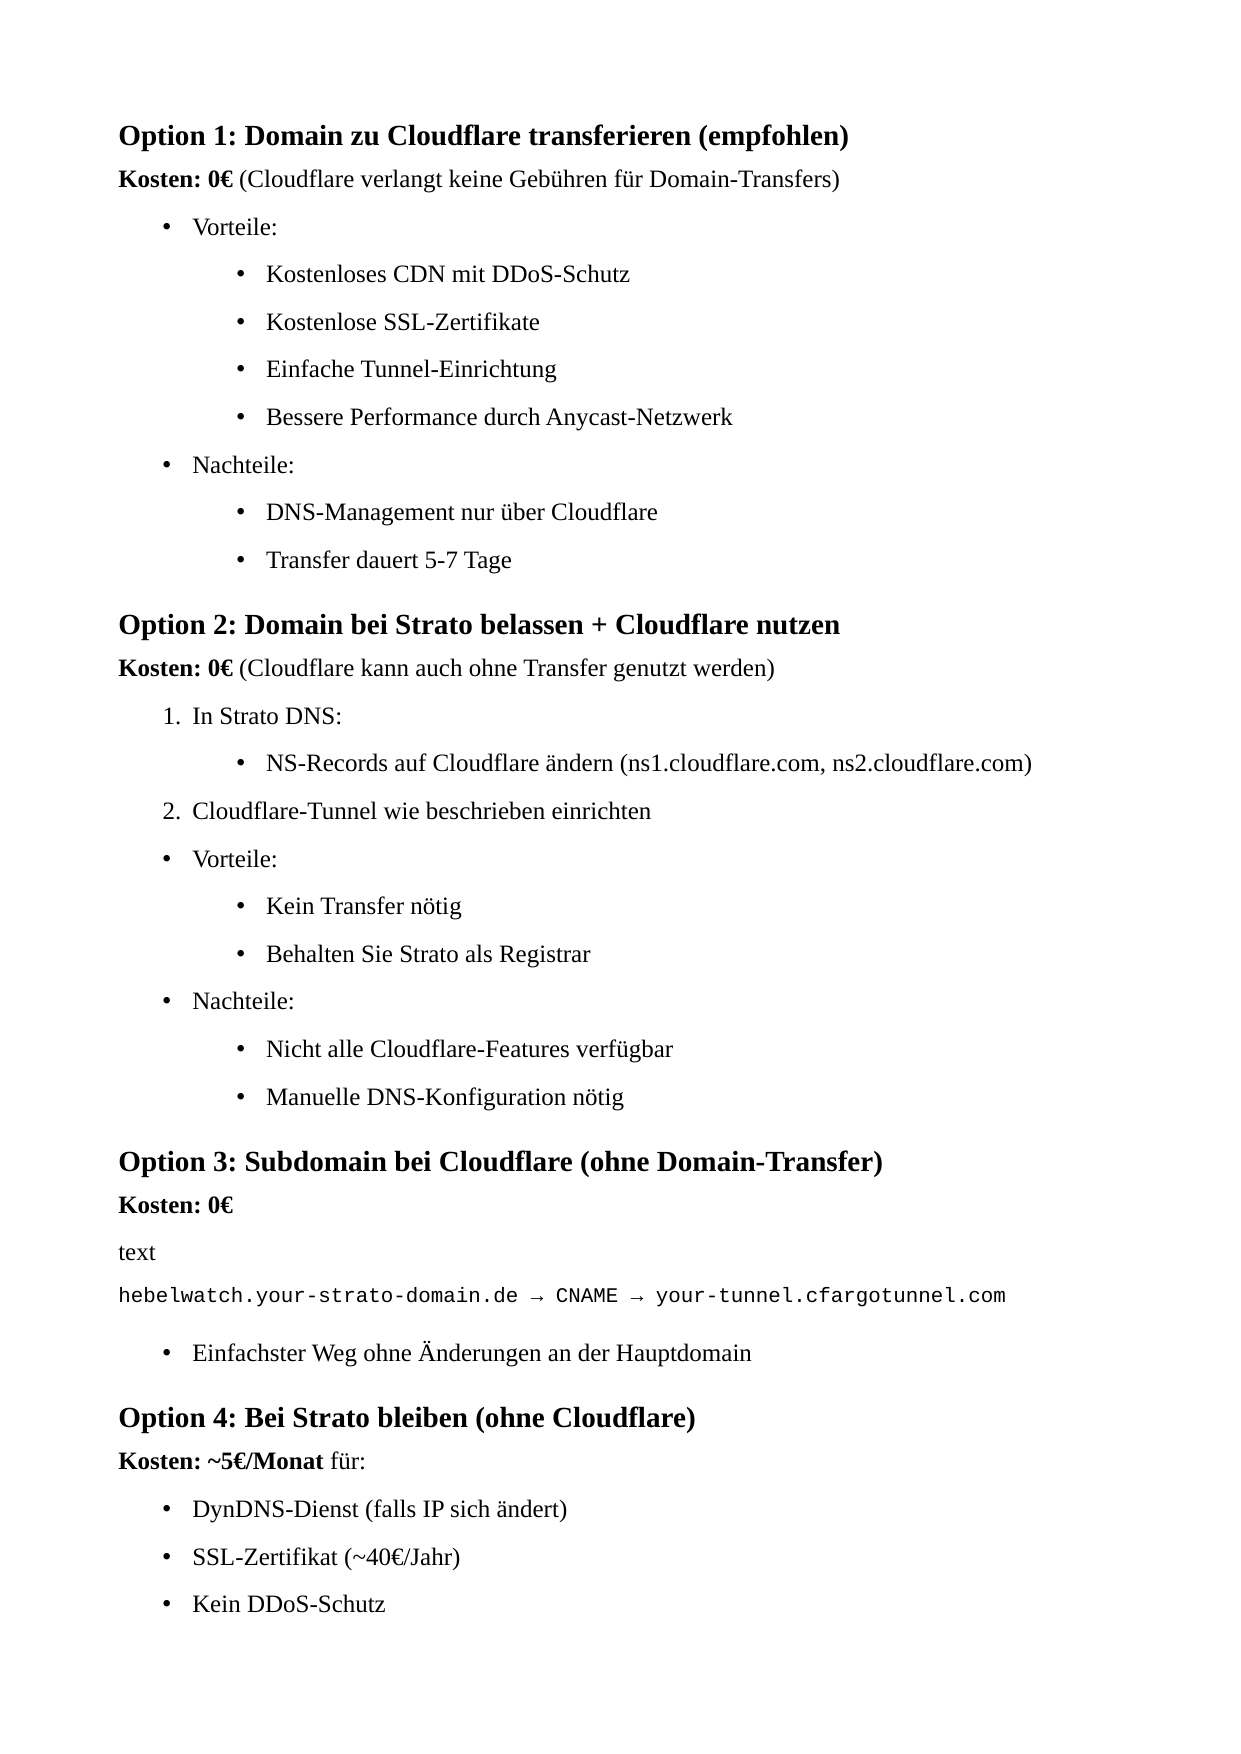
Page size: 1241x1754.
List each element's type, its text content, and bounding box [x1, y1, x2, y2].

list Kostenloses CDN mit DDoS-Schutz [236, 259, 1122, 288]
list Bessere Performance durch Anycast-Netzwerk [236, 402, 1122, 431]
text Kosten: 0€ (Cloudflare verlangt keine Gebühren für Domain-Transfers) [118, 164, 1122, 193]
list Nachteile: [162, 986, 1122, 1015]
list Cloudflare-Tunnel wie beschrieben einrichten [162, 796, 1122, 825]
list NS-Records auf Cloudflare ändern (ns1.cloudflare.com, ns2.cloudflare.com) [236, 748, 1122, 777]
list Manuelle DNS-Konfiguration nötig [236, 1082, 1122, 1110]
list Vorteile: [162, 844, 1122, 872]
list Einfachster Weg ohne Änderungen an der Hauptdomain [162, 1338, 1122, 1367]
text Kosten: 0€ (Cloudflare kann auch ohne Transfer genutzt werden) [118, 653, 1122, 682]
list Kein Transfer nötig [236, 891, 1122, 920]
list DynDNS-Dienst (falls IP sich ändert) [162, 1494, 1122, 1523]
text text [118, 1237, 1122, 1266]
text Kosten: 0€ [118, 1190, 1122, 1219]
subtitle Option 2: Domain bei Strato belassen + Cloudflare nutzen [118, 607, 1122, 641]
list DNS-Management nur über Cloudflare [236, 497, 1122, 526]
list Vorteile: [162, 212, 1122, 241]
list Nicht alle Cloudflare-Features verfügbar [236, 1034, 1122, 1063]
subtitle Option 4: Bei Strato bleiben (ohne Cloudflare) [118, 1400, 1122, 1434]
text Kosten: ~5€/Monat für: [118, 1446, 1122, 1475]
list Behalten Sie Strato als Registrar [236, 939, 1122, 968]
list Transfer dauert 5-7 Tage [236, 545, 1122, 574]
list Nachteile: [162, 450, 1122, 478]
list In Strato DNS: [162, 701, 1122, 729]
list SSL-Zertifikat (~40€/Jahr) [162, 1542, 1122, 1570]
list Kein DDoS-Schutz [162, 1589, 1122, 1618]
list Einfache Tunnel-Einrichtung [236, 354, 1122, 383]
text hebelwatch.your-strato-domain.de → CNAME → your-tunnel.cfargotunnel.com [118, 1285, 1122, 1309]
subtitle Option 3: Subdomain bei Cloudflare (ohne Domain-Transfer) [118, 1144, 1122, 1177]
list Kostenlose SSL-Zertifikate [236, 307, 1122, 336]
subtitle Option 1: Domain zu Cloudflare transferieren (empfohlen) [118, 118, 1122, 152]
